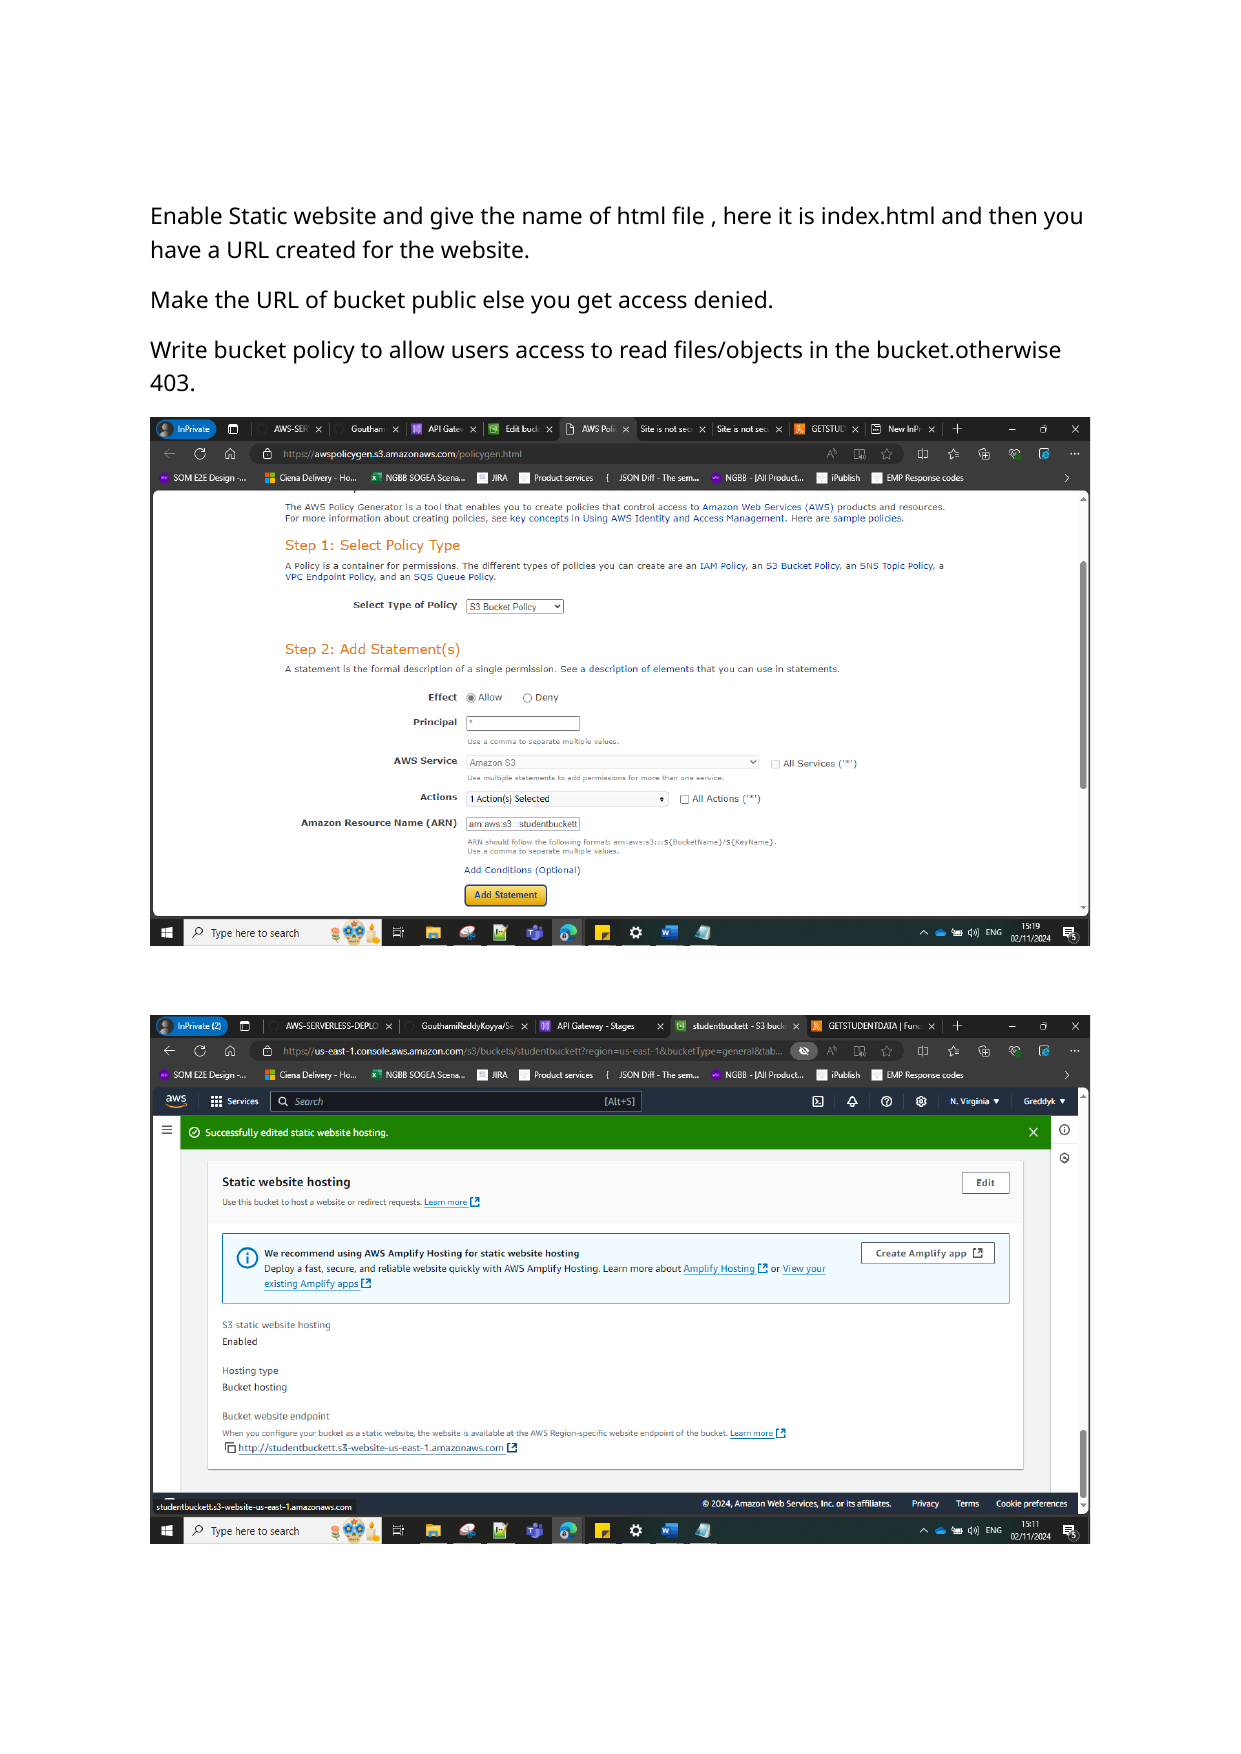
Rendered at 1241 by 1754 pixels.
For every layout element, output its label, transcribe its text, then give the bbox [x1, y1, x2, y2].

text Write bucket policy to allow users access to read files/objects in the bucket.otherwise 403. [150, 334, 1090, 398]
text Enable Static website and give the name of html file , here it is index.html and then you have a URL created for the website. [150, 200, 1090, 265]
text Make the URL of bucket public else you get access denied. [150, 284, 1090, 315]
